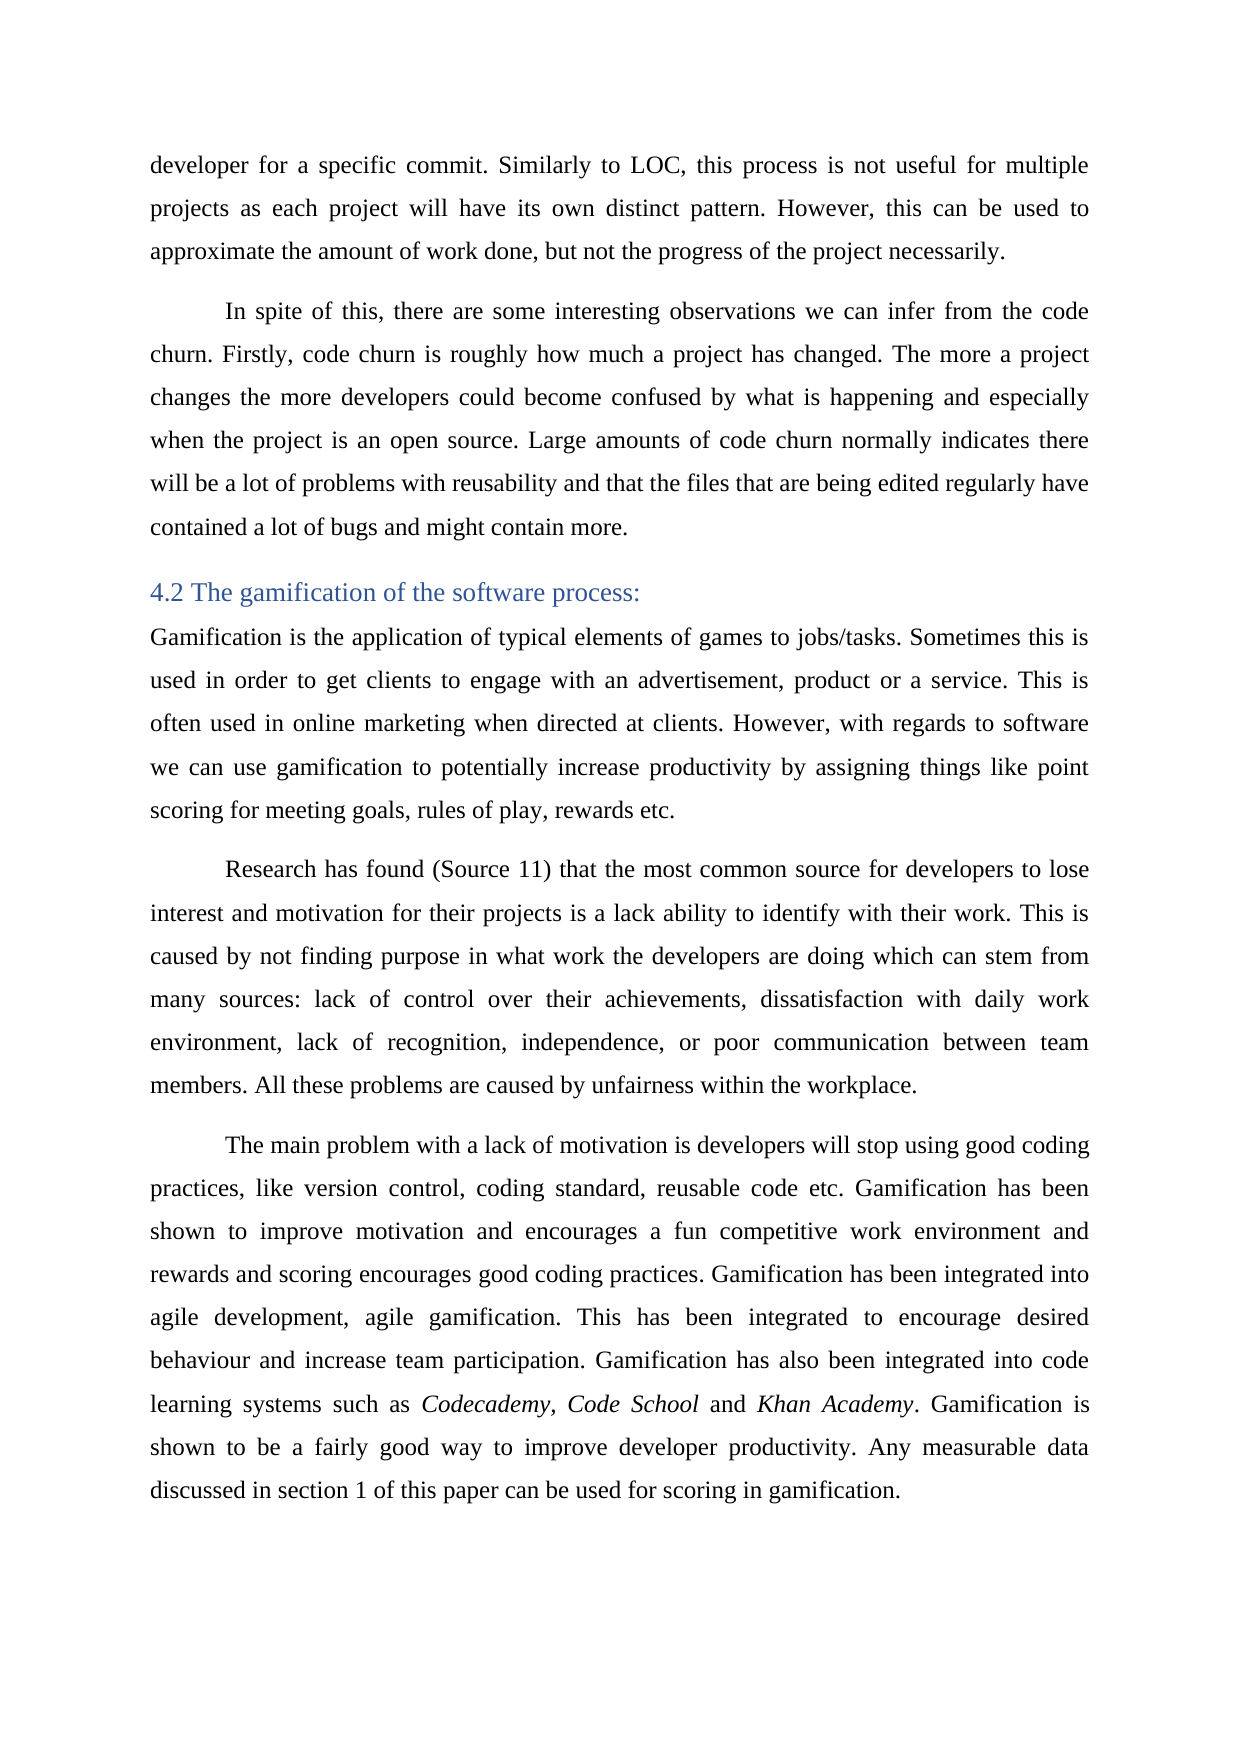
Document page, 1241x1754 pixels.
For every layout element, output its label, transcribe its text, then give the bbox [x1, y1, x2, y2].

text developer for a specific commit. Similarly to LOC, this process is not useful for multiple projects as each project will have its own distinct pattern. However, this can be used to approximate the amount of work done, but not the progress of the project necessarily. [150, 150, 1090, 265]
subtitle 4.2 The gamification of the software process: [150, 576, 1090, 607]
text In spite of this, there are some interesting observations we can infer from the code churn. Firstly, code churn is roughly how much a project has changed. The more a project changes the more developers could become confused by what is happening and especially when the project is an open source. Large amounts of code churn normally indicates there will be a lot of problems with reusability and that the files that are being edited regularly have contained a lot of bugs and might contain more. [150, 296, 1090, 540]
text The main problem with a lack of motivation is developers will stop using good coding practices, like version control, coding standard, reusable code etc. Gamification has been shown to improve motivation and encourages a fun competitive work environment and rewards and scoring encourages good coding practices. Gamification has been integrated into agile development, agile gamification. This has been integrated to encourage desired behaviour and increase team participation. Gamification has also been integrated into code learning systems such as Codecademy, Code School and Khan Academy. Gamification is shown to be a fairly good way to improve developer productivity. Any measurable data discussed in section 1 of this paper can be used for scoring in gamification. [150, 1130, 1090, 1504]
text Research has found (Source 11) that the most common source for developers to lose interest and motivation for their projects is a lack ability to identify with their work. This is caused by not finding purpose in what work the developers are doing which can stem from many sources: lack of control over their achievements, dissatisfaction with daily work environment, lack of recognition, independence, or poor communication between team members. All these problems are caused by unfairness within the workplace. [150, 854, 1090, 1099]
text Gamification is the application of typical elements of games to jobs/tasks. Sometimes this is used in order to get clients to engage with an advertisement, product or a service. This is often used in online marketing when directed at clients. However, with regards to software we can use gamification to potentially increase productivity by assigning things like point scoring for meeting goals, rules of play, rewards etc. [150, 622, 1090, 823]
